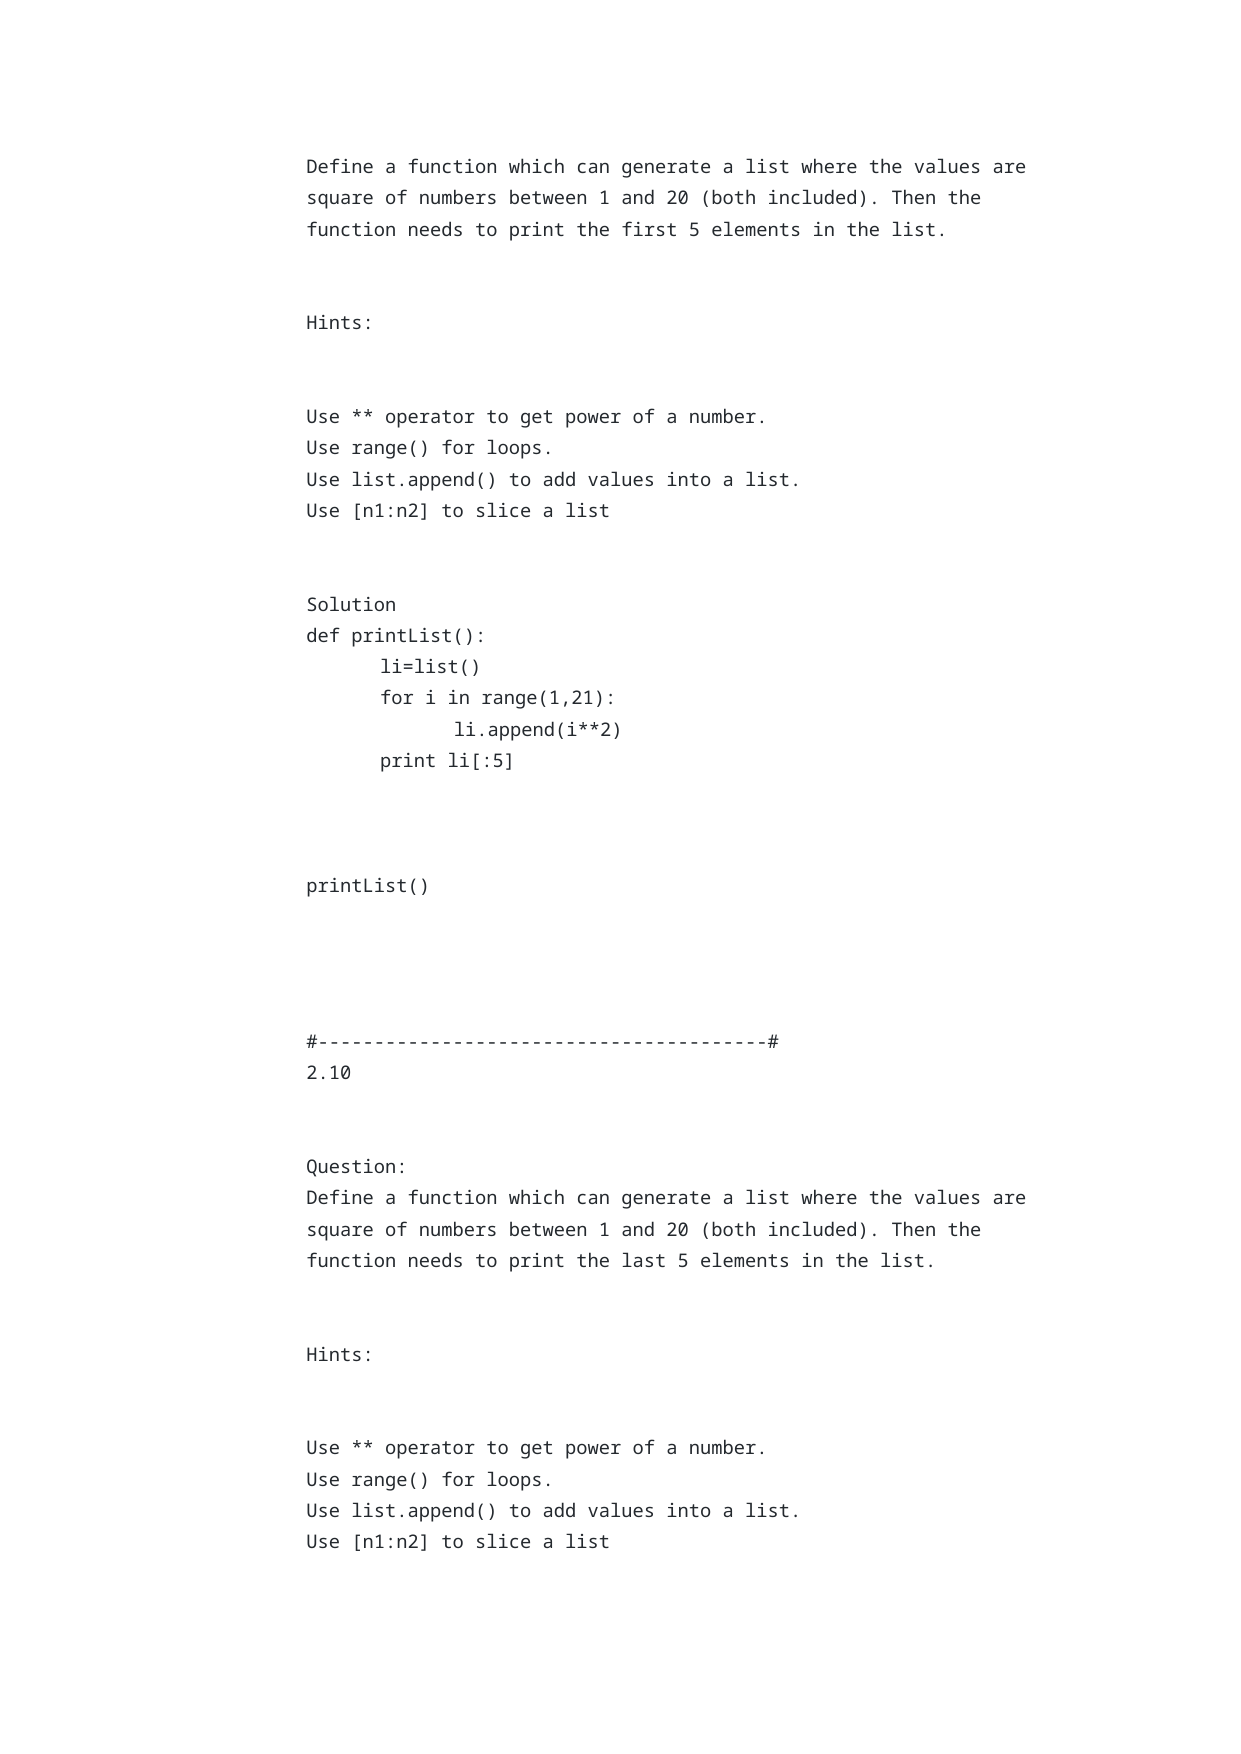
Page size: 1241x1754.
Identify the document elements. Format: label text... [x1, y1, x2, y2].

table_cell [291, 960, 1091, 1023]
table_cell Use list.append() to add values into a list. [291, 1491, 1091, 1523]
table_cell [146, 241, 291, 304]
table_cell [291, 1554, 1091, 1585]
table_cell Use ** operator to get power of a number. [291, 398, 1091, 429]
table_cell [146, 616, 291, 648]
table_cell [146, 1179, 291, 1273]
table_cell for i in range(1,21): [291, 679, 1091, 710]
table_cell [146, 523, 291, 585]
table_cell [291, 1273, 1091, 1335]
table_cell [146, 1335, 291, 1366]
table_cell Use [n1:n2] to slice a list [291, 1523, 1091, 1554]
table_cell [146, 585, 291, 616]
table_cell [146, 491, 291, 523]
table_cell [146, 398, 291, 429]
table_cell [146, 1148, 291, 1179]
table_cell [146, 429, 291, 460]
table_cell [146, 1023, 291, 1054]
table_cell li=list() [291, 648, 1091, 679]
table_cell [291, 335, 1091, 398]
table_cell [146, 1085, 291, 1148]
table_cell [146, 1491, 291, 1523]
table_cell Define a function which can generate a list where the values are square of numbers between 1 and 20 (both included). Then the function needs to print the first 5 elements in the list. [291, 148, 1091, 241]
table_cell [146, 898, 291, 960]
table_cell [146, 960, 291, 1023]
table_cell [291, 1366, 1091, 1429]
table_cell [146, 460, 291, 491]
table_cell [291, 773, 1091, 804]
table_cell [291, 804, 1091, 866]
table_cell [146, 866, 291, 898]
table_cell [146, 710, 291, 741]
table_cell print li[:5] [291, 741, 1091, 773]
table_cell [146, 679, 291, 710]
table_cell [146, 773, 291, 804]
table_cell [146, 304, 291, 335]
table_cell [146, 1273, 291, 1335]
table_cell Question: [291, 1148, 1091, 1179]
table_cell Define a function which can generate a list where the values are square of numbers between 1 and 20 (both included). Then the function needs to print the last 5 elements in the list. [291, 1179, 1091, 1273]
table_cell [146, 804, 291, 866]
table_cell Solution [291, 585, 1091, 616]
table_cell Hints: [291, 304, 1091, 335]
table_cell [146, 1460, 291, 1491]
table_cell [146, 741, 291, 773]
table_cell [146, 1554, 291, 1585]
table_cell [291, 898, 1091, 960]
table_cell Use list.append() to add values into a list. [291, 460, 1091, 491]
table_cell Use range() for loops. [291, 1460, 1091, 1491]
table_cell [146, 1366, 291, 1429]
table_cell [146, 1523, 291, 1554]
table_cell [291, 523, 1091, 585]
table_cell [146, 648, 291, 679]
table_cell [146, 148, 291, 241]
table_cell [146, 335, 291, 398]
table_cell def printList(): [291, 616, 1091, 648]
table_cell li.append(i**2) [291, 710, 1091, 741]
table_cell Use range() for loops. [291, 429, 1091, 460]
table_cell [291, 241, 1091, 304]
table_cell printList() [291, 866, 1091, 898]
table_cell #----------------------------------------# [291, 1023, 1091, 1054]
table_cell [291, 1085, 1091, 1148]
table_cell [146, 1429, 291, 1460]
table_cell Use ** operator to get power of a number. [291, 1429, 1091, 1460]
table_cell Use [n1:n2] to slice a list [291, 491, 1091, 523]
table_cell Hints: [291, 1335, 1091, 1366]
table_cell [146, 1054, 291, 1085]
table_cell 2.10 [291, 1054, 1091, 1085]
